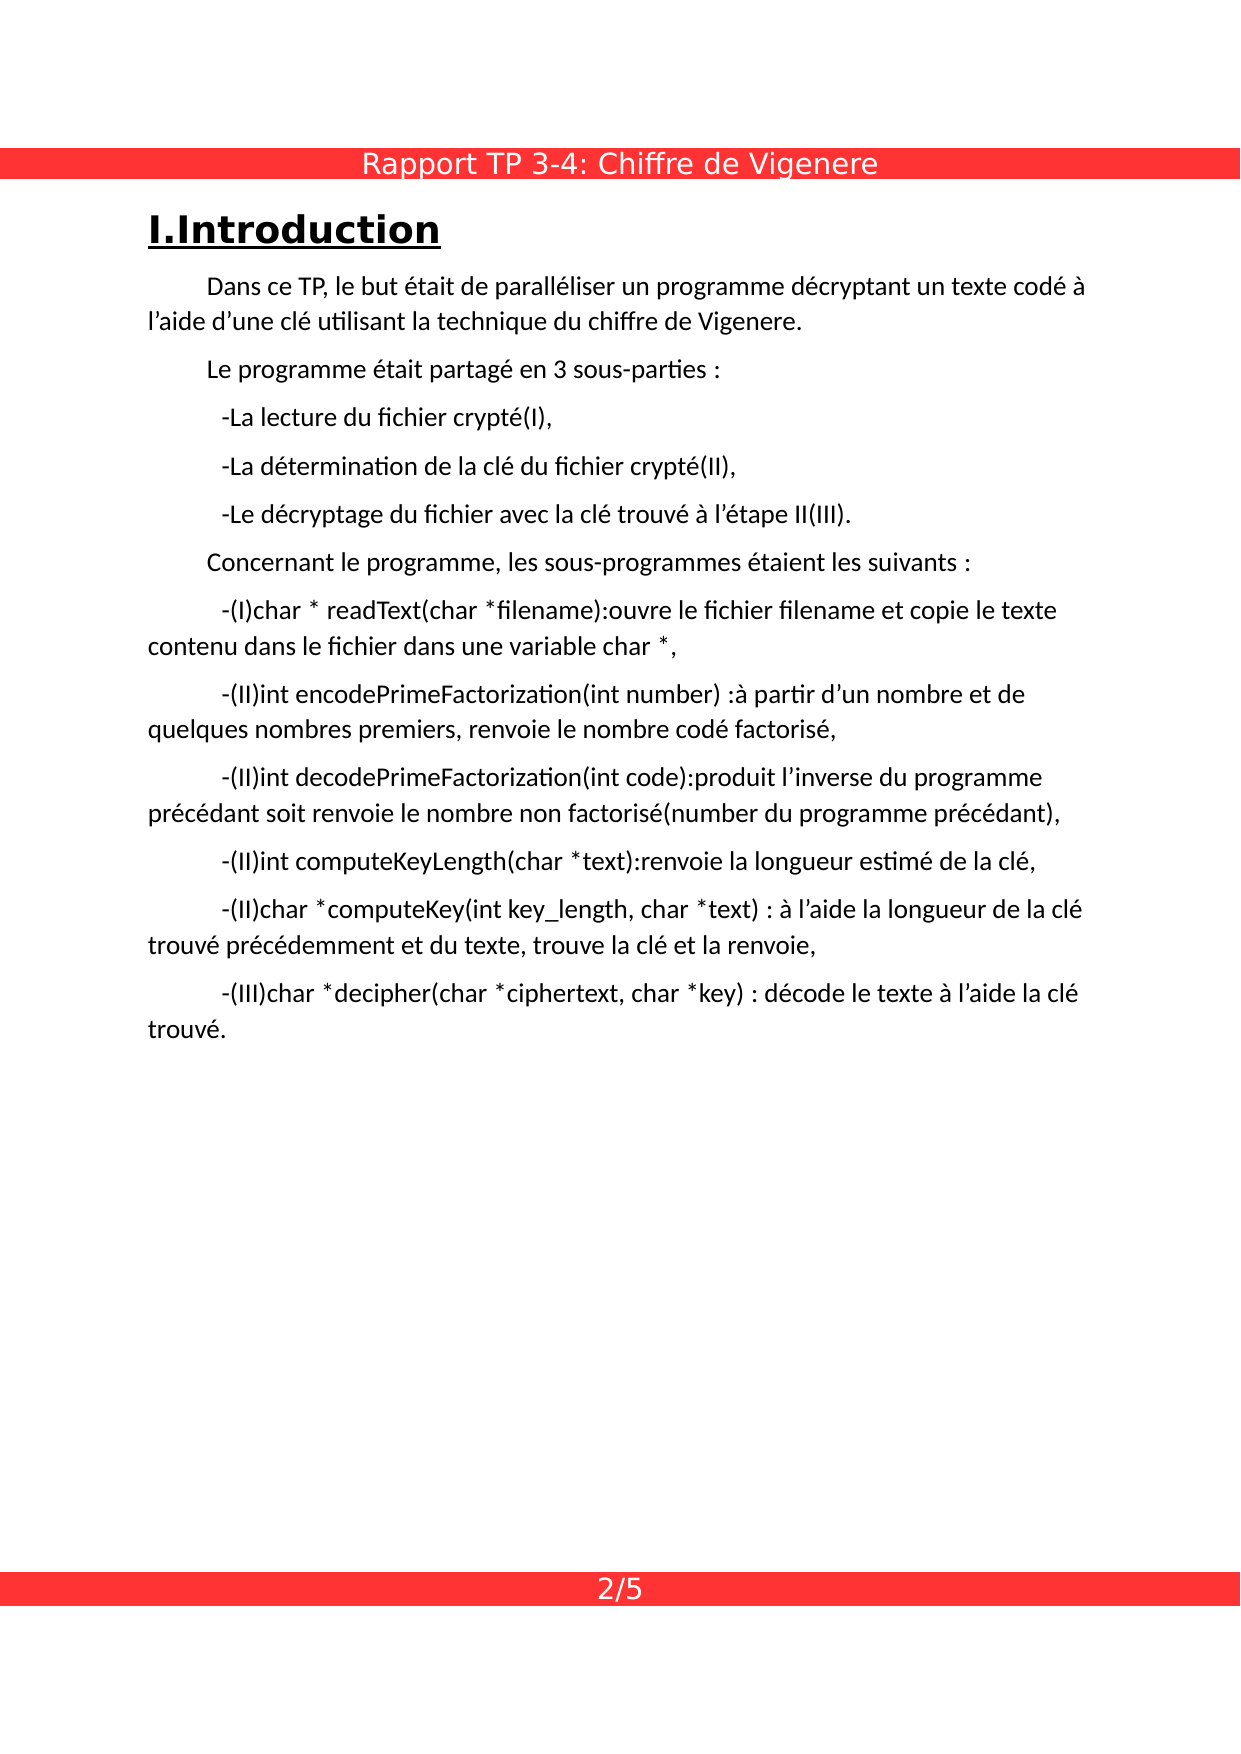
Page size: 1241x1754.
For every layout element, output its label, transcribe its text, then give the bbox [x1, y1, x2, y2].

text -(II)int decodePrimeFactorization(int code):produit l’inverse du programme précédant soit renvoie le nombre non factorisé(number du programme précédant), [148, 761, 1093, 829]
text Concernant le programme, les sous-programmes étaient les suivants : [148, 545, 1093, 578]
subtitle I.Introduction [148, 209, 1093, 253]
text Le programme était partagé en 3 sous-parties : [148, 352, 1093, 386]
text -(II)int computeKeyLength(char *text):renvoie la longueur estimé de la clé, [148, 844, 1093, 877]
text -Le décryptage du fichier avec la clé trouvé à l’étape II(III). [148, 497, 1093, 530]
text -(III)char *decipher(char *ciphertext, char *key) : décode le texte à l’aide la clé trouvé. [148, 976, 1093, 1045]
text -(II)char *computeKey(int key_length, char *text) : à l’aide la longueur de la clé trouvé précédemment et du texte, trouve la clé et la renvoie, [148, 892, 1093, 961]
text -La lecture du fichier crypté(I), [148, 401, 1093, 434]
text Dans ce TP, le but était de paralléliser un programme décryptant un texte codé à l’aide d’une clé utilisant la technique du chiffre de Vigenere. [148, 269, 1093, 337]
text -(I)char * readText(char *filename):ouvre le fichier filename et copie le texte contenu dans le fichier dans une variable char *, [148, 593, 1093, 662]
text -(II)int encodePrimeFactorization(int number) :à partir d’un nombre et de quelques nombres premiers, renvoie le nombre codé factorisé, [148, 677, 1093, 746]
text -La détermination de la clé du fichier crypté(II), [148, 449, 1093, 482]
